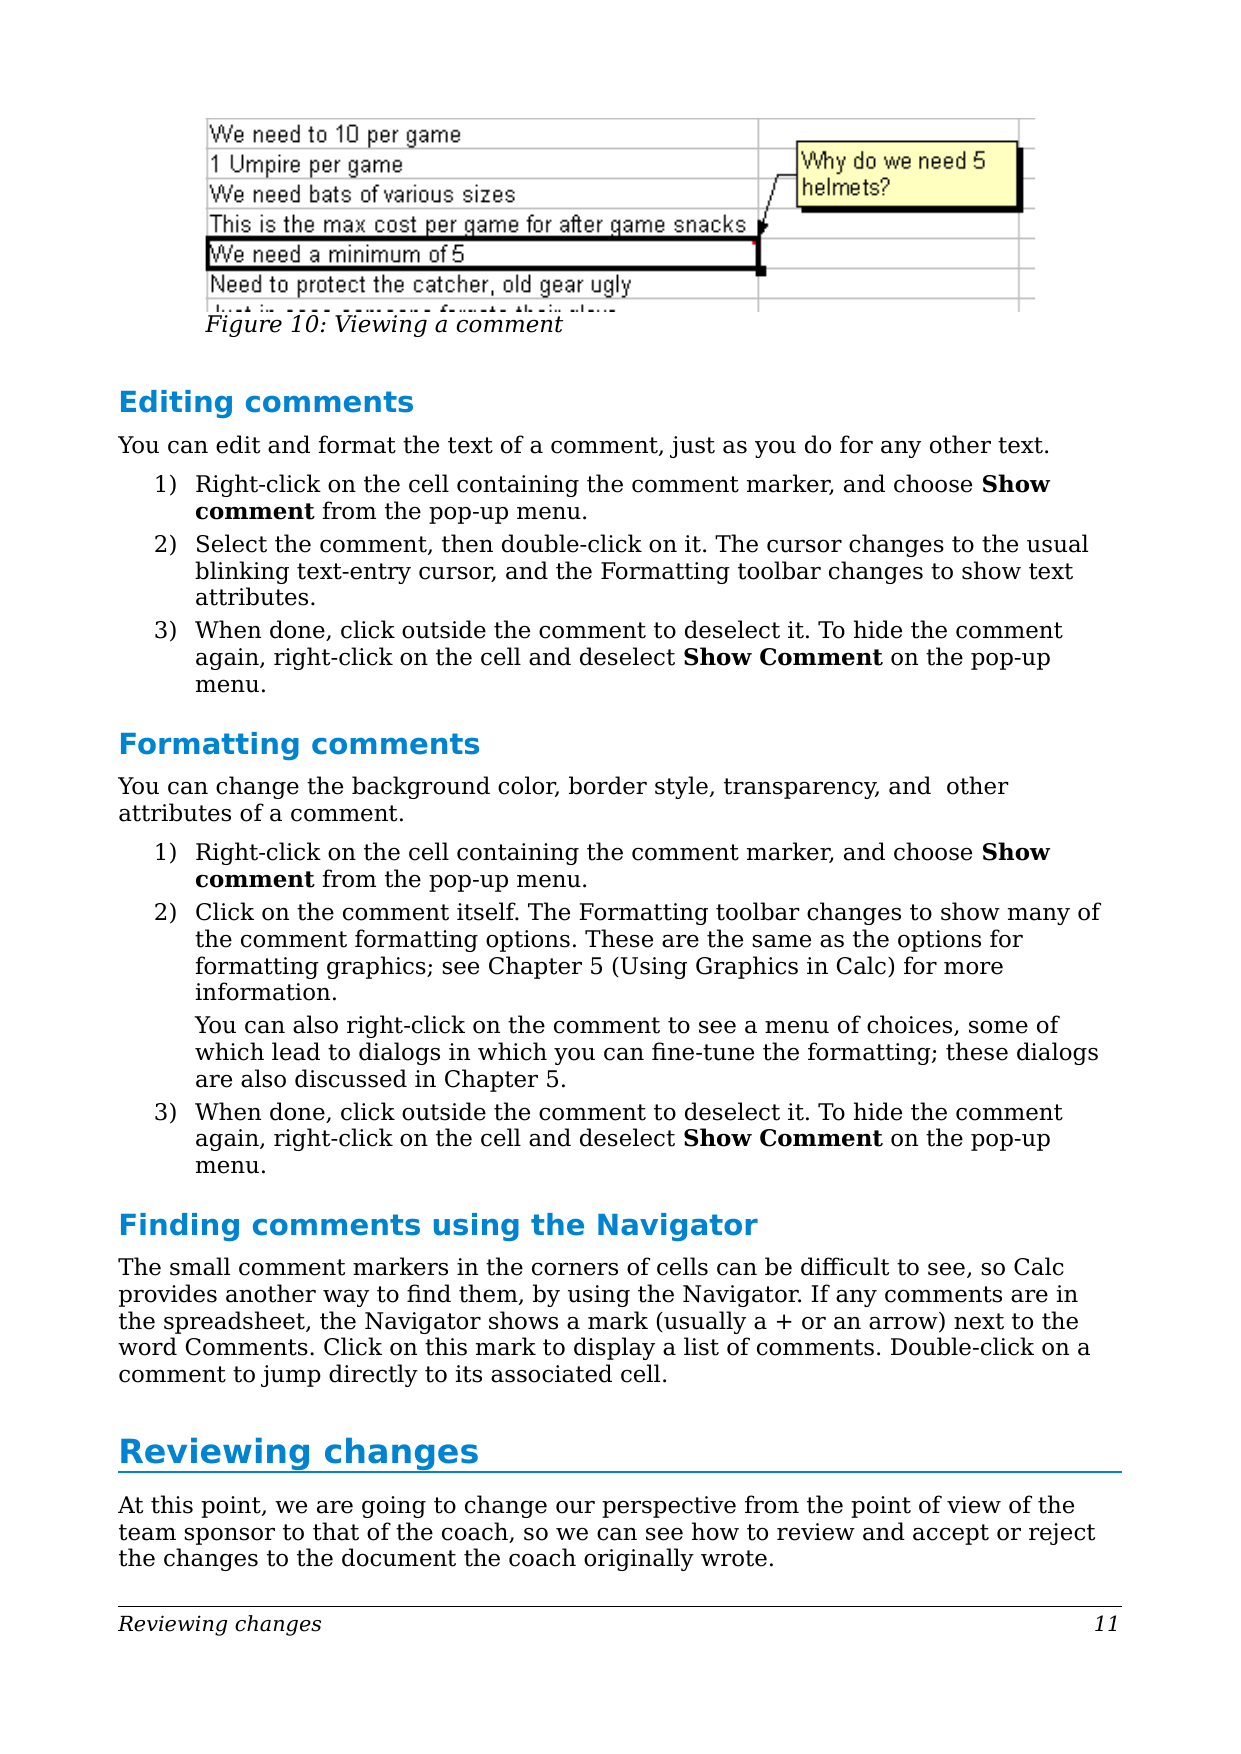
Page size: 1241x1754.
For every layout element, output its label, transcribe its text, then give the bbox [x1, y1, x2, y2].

subtitle Editing comments [118, 386, 1122, 419]
text You can change the background color, border style, transparency, and other attributes of a comment. [118, 773, 1122, 827]
list Right-click on the cell containing the comment marker, and choose Show comment from the pop-up menu. [177, 471, 1122, 525]
picture [205, 118, 1035, 312]
list Click on the comment itself. The Formatting toolbar changes to show many of the comment formatting options. These are the same as the options for formatting graphics; see Chapter 5 (Using Graphics in Calc) for more information. [177, 899, 1122, 1006]
list Select the comment, then double-click on it. The cursor changes to the usual blinking text-entry cursor, and the Formatting toolbar changes to show text attributes. [177, 531, 1122, 611]
text The small comment markers in the corners of cells can be difficult to see, so Calc provides another way to find them, by using the Navigator. If any comments are in the spreadsheet, the Navigator shows a mark (usually a + or an arrow) next to the word Comments. Click on this mark to display a list of comments. Double-click on a comment to jump directly to its associated cell. [118, 1254, 1122, 1388]
text At this point, we are going to change our perspective from the point of view of the team sponsor to that of the coach, so we can see how to review and accept or reject the changes to the document the coach originally wrote. [118, 1492, 1122, 1572]
subtitle Formatting comments [118, 727, 1122, 761]
subtitle Finding comments using the Navigator [118, 1208, 1122, 1242]
list When done, click outside the comment to deselect it. To hide the comment again, right-click on the cell and deselect Show Comment on the pop-up menu. [177, 617, 1122, 698]
text Figure 10: Viewing a comment [205, 312, 1035, 338]
text You can edit and format the text of a comment, just as you do for any other text. [118, 432, 1122, 458]
subtitle Reviewing changes [118, 1432, 1122, 1471]
list Right-click on the cell containing the comment marker, and choose Show comment from the pop-up menu. [177, 839, 1122, 893]
list You can also right-click on the comment to see a menu of choices, some of which lead to dialogs in which you can fine-tune the formatting; these dialogs are also discussed in Chapter 5. [195, 1012, 1122, 1092]
list When done, click outside the comment to deselect it. To hide the comment again, right-click on the cell and deselect Show Comment on the pop-up menu. [177, 1099, 1122, 1179]
